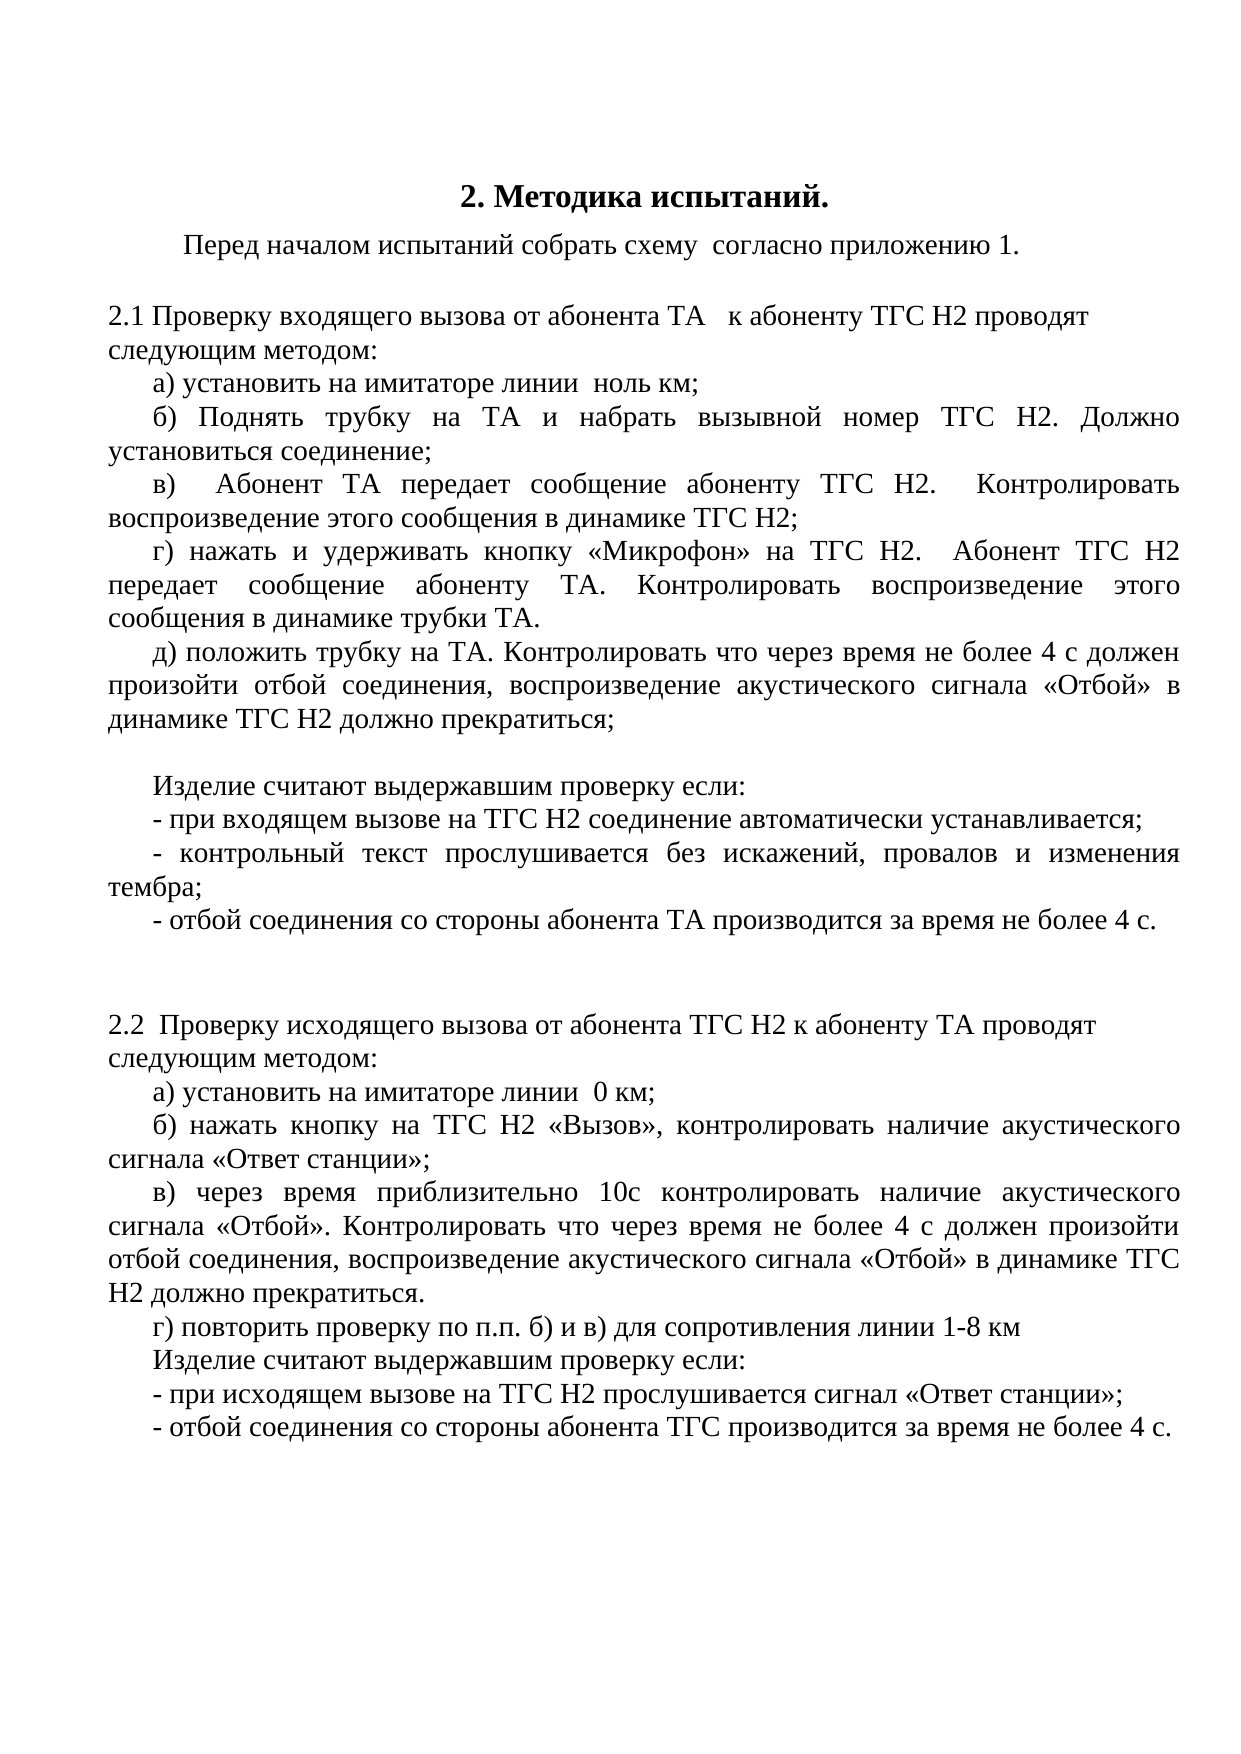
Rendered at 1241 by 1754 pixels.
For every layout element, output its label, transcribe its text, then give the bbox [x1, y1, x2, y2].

text - отбой соединения со стороны абонента ТА производится за время не более 4 с. [108, 902, 1181, 936]
text г) нажать и удерживать кнопку «Микрофон» на ТГС Н2. Абонент ТГС Н2 передает сообщение абоненту ТА. Контролировать воспроизведение этого сообщения в динамике трубки ТА. [108, 533, 1181, 634]
subtitle 2. Методика испытаний. [108, 177, 1181, 215]
text а) установить на имитаторе линии ноль км; [108, 366, 1181, 399]
subtitle 2.2 Проверку исходящего вызова от абонента ТГС Н2 к абоненту ТА проводят следующим методом: [108, 1007, 1181, 1074]
subtitle 2.1 Проверку входящего вызова от абонента ТА к абоненту ТГС Н2 проводят следующим методом: [108, 298, 1181, 366]
text д) положить трубку на ТА. Контролировать что через время не более 4 с должен произойти отбой соединения, воспроизведение акустического сигнала «Отбой» в динамике ТГС Н2 должно прекратиться; [108, 634, 1181, 734]
text г) повторить проверку по п.п. б) и в) для сопротивления линии 1-8 км [108, 1309, 1181, 1342]
text Изделие считают выдержавшим проверку если: [108, 768, 1181, 802]
text б) нажать кнопку на ТГС Н2 «Вызов», контролировать наличие акустического сигнала «Ответ станции»; [108, 1107, 1181, 1174]
text Перед началом испытаний собрать схему согласно приложению 1. [108, 227, 1181, 261]
text б) Поднять трубку на ТА и набрать вызывной номер ТГС Н2. Должно установиться соединение; [108, 399, 1181, 466]
text - контрольный текст прослушивается без искажений, провалов и изменения тембра; [108, 835, 1181, 902]
text в) Абонент ТА передает сообщение абоненту ТГС Н2. Контролировать воспроизведение этого сообщения в динамике ТГС Н2; [108, 466, 1181, 533]
text - при входящем вызове на ТГС Н2 соединение автоматически устанавливается; [108, 802, 1181, 835]
text а) установить на имитаторе линии 0 км; [108, 1074, 1181, 1107]
text Изделие считают выдержавшим проверку если: [108, 1342, 1181, 1376]
text - отбой соединения со стороны абонента ТГС производится за время не более 4 с. [108, 1409, 1181, 1443]
text в) через время приблизительно 10с контролировать наличие акустического сигнала «Отбой». Контролировать что через время не более 4 с должен произойти отбой соединения, воспроизведение акустического сигнала «Отбой» в динамике ТГС Н2 должно прекратиться. [108, 1174, 1181, 1309]
text - при исходящем вызове на ТГС Н2 прослушивается сигнал «Ответ станции»; [108, 1376, 1181, 1409]
